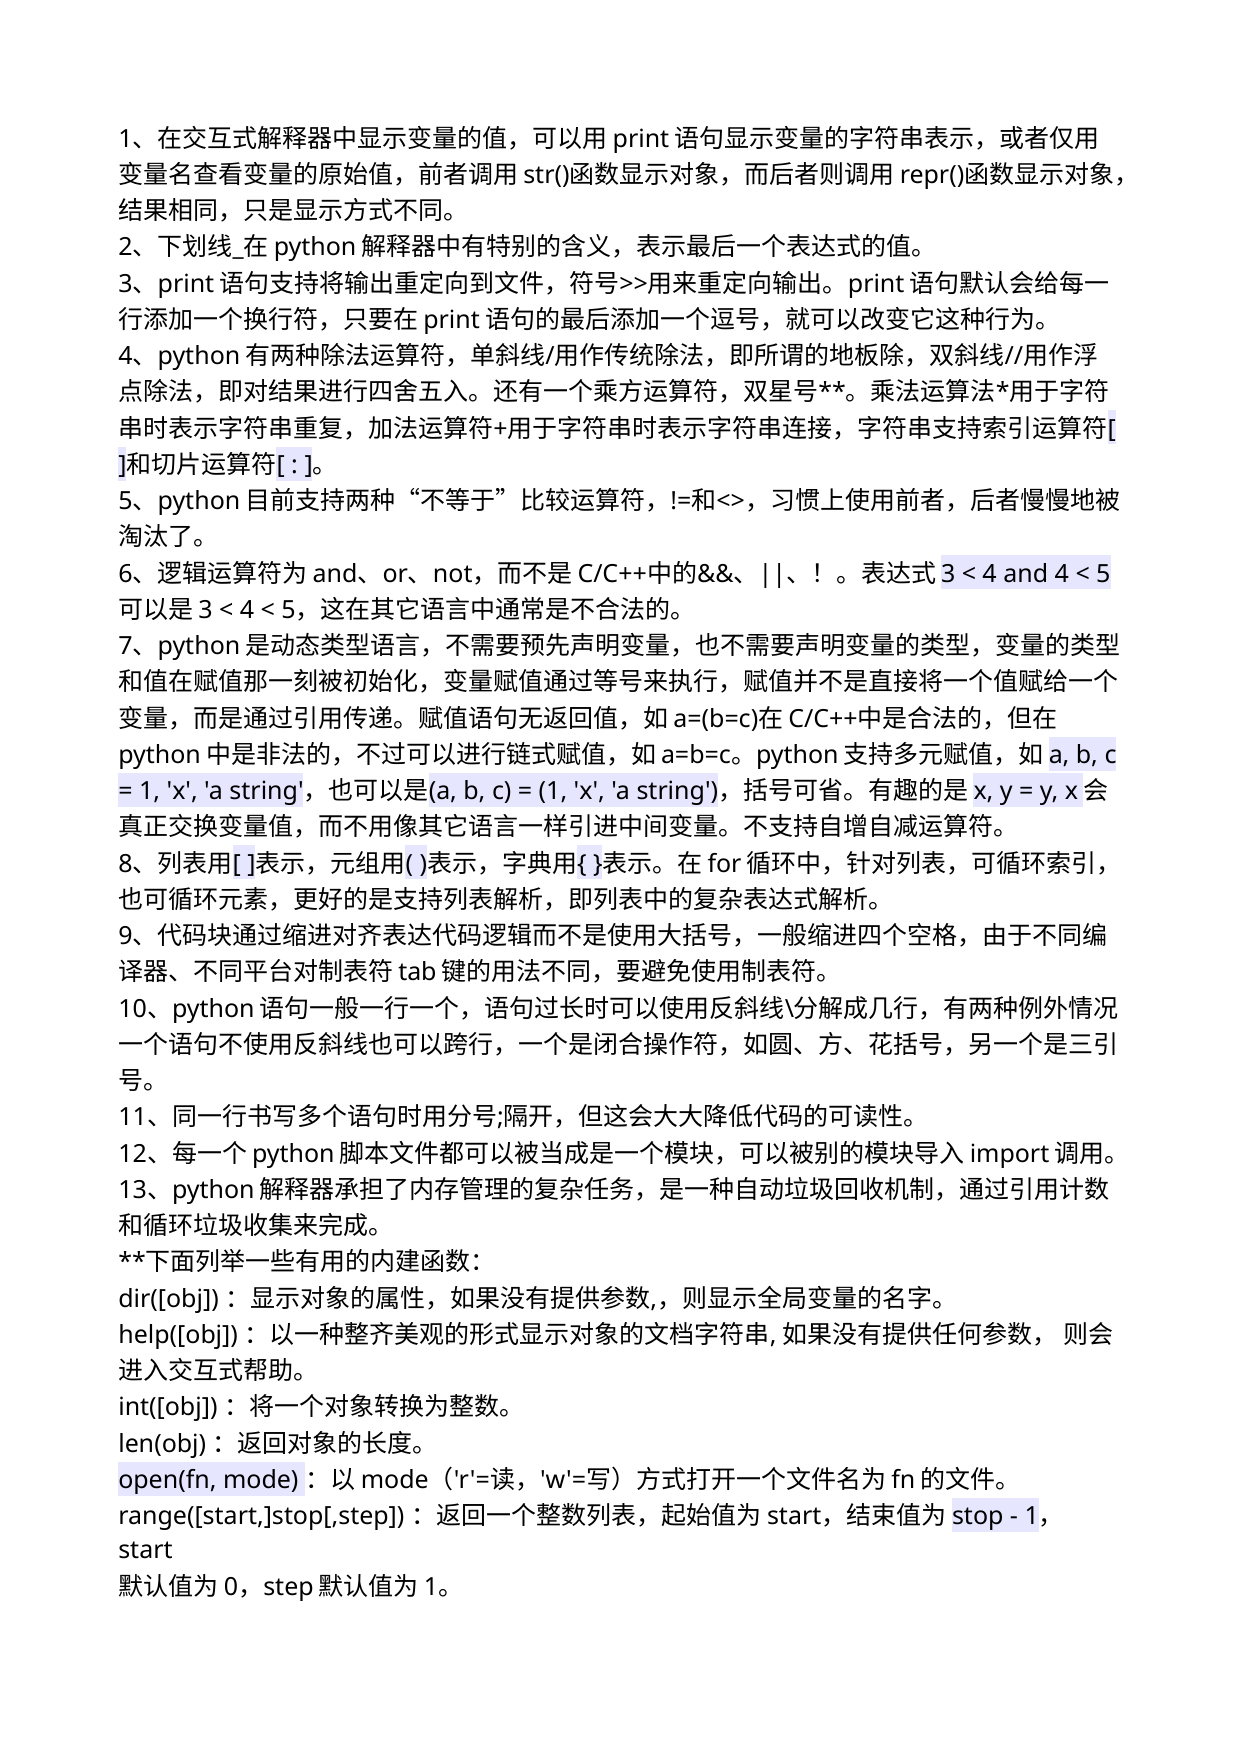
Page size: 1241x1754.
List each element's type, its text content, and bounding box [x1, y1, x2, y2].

text 11、同一行书写多个语句时用分号;隔开，但这会大大降低代码的可读性。 [118, 1097, 1122, 1133]
text 1、在交互式解释器中显示变量的值，可以用print语句显示变量的字符串表示，或者仅用变量名查看变量的原始值，前者调用str()函数显示对象，而后者则调用repr()函数显示对象，结果相同，只是显示方式不同。 [118, 118, 1122, 227]
text 4、python有两种除法运算符，单斜线/用作传统除法，即所谓的地板除，双斜线//用作浮点除法，即对结果进行四舍五入。还有一个乘方运算符，双星号**。乘法运算法*用于字符串时表示字符串重复，加法运算符+用于字符串时表示字符串连接，字符串支持索引运算符[ ]和切片运算符[ : ]。 [118, 336, 1122, 481]
text help([obj]) ：以一种整齐美观的形式显示对象的文档字符串, 如果没有提供任何参数， 则会进入交互式帮助。 [118, 1314, 1122, 1387]
text range([start,]stop[,step]) ：返回一个整数列表，起始值为 start，结束值为 stop - 1， start [118, 1496, 1122, 1566]
text 12、每一个python脚本文件都可以被当成是一个模块，可以被别的模块导入import调用。 [118, 1133, 1122, 1169]
text 10、python语句一般一行一个，语句过长时可以使用反斜线\分解成几行，有两种例外情况一个语句不使用反斜线也可以跨行，一个是闭合操作符，如圆、方、花括号，另一个是三引号。 [118, 988, 1122, 1097]
text 2、下划线_在python解释器中有特别的含义，表示最后一个表达式的值。 [118, 227, 1122, 263]
text 9、代码块通过缩进对齐表达代码逻辑而不是使用大括号，一般缩进四个空格，由于不同编译器、不同平台对制表符tab键的用法不同，要避免使用制表符。 [118, 916, 1122, 988]
text 13、python解释器承担了内存管理的复杂任务，是一种自动垃圾回收机制，通过引用计数和循环垃圾收集来完成。 [118, 1169, 1122, 1242]
text 7、python是动态类型语言，不需要预先声明变量，也不需要声明变量的类型，变量的类型和值在赋值那一刻被初始化，变量赋值通过等号来执行，赋值并不是直接将一个值赋给一个变量，而是通过引用传递。赋值语句无返回值，如a=(b=c)在C/C++中是合法的，但在python中是非法的，不过可以进行链式赋值，如a=b=c。python支持多元赋值，如a, b, c = 1, 'x', 'a string'，也可以是(a, b, c) = (1, 'x', 'a string')，括号可省。有趣的是x, y = y, x会真正交换变量值，而不用像其它语言一样引进中间变量。不支持自增自减运算符。 [118, 626, 1122, 843]
text open(fn, mode) ：以 mode（'r'=读，'w'=写）方式打开一个文件名为fn的文件。 [118, 1459, 1122, 1496]
text 5、python目前支持两种“不等于”比较运算符，!=和<>，习惯上使用前者，后者慢慢地被淘汰了。 [118, 481, 1122, 553]
text dir([obj]) ：显示对象的属性，如果没有提供参数,，则显示全局变量的名字。 [118, 1278, 1122, 1314]
text 3、print语句支持将输出重定向到文件，符号>>用来重定向输出。print语句默认会给每一行添加一个换行符，只要在print语句的最后添加一个逗号，就可以改变它这种行为。 [118, 263, 1122, 336]
text 6、逻辑运算符为and、or、not，而不是C/C++中的&&、||、！。表达式3 < 4 and 4 < 5可以是3 < 4 < 5，这在其它语言中通常是不合法的。 [118, 553, 1122, 626]
text 默认值为 0，step默认值为1。 [118, 1566, 1122, 1602]
text len(obj) ：返回对象的长度。 [118, 1423, 1122, 1459]
text int([obj]) ：将一个对象转换为整数。 [118, 1387, 1122, 1423]
text **下面列举一些有用的内建函数： [118, 1242, 1122, 1278]
text 8、列表用[ ]表示，元组用( )表示，字典用{ }表示。在for循环中，针对列表，可循环索引，也可循环元素，更好的是支持列表解析，即列表中的复杂表达式解析。 [118, 843, 1122, 916]
